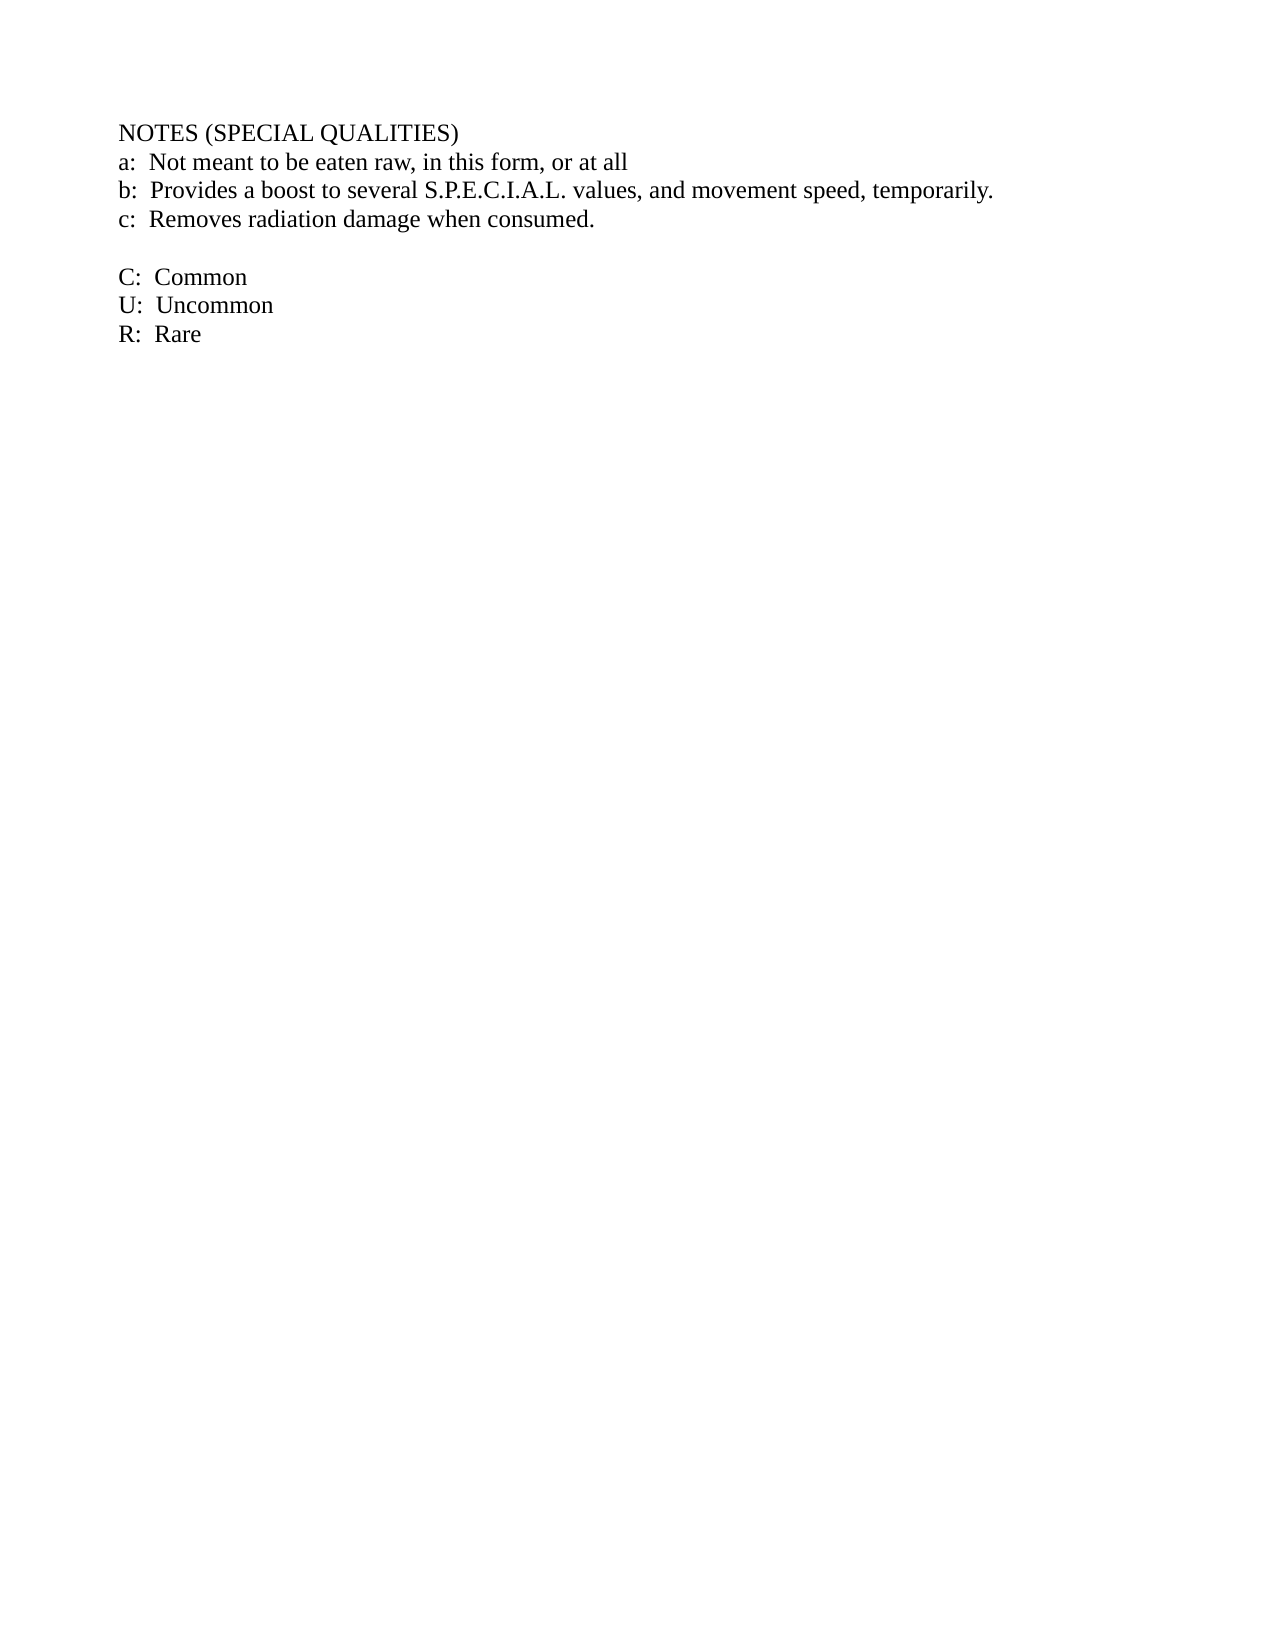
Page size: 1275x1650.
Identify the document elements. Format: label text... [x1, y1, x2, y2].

text c: Removes radiation damage when consumed. [118, 204, 1157, 233]
text a: Not meant to be eaten raw, in this form, or at all [118, 147, 1157, 176]
text b: Provides a boost to several S.P.E.C.I.A.L. values, and movement speed, temporarily. [118, 176, 1157, 204]
text U: Uncommon [118, 291, 1157, 319]
text NOTES (SPECIAL QUALITIES) [118, 118, 1157, 147]
text C: Common [118, 262, 1157, 291]
text R: Rare [118, 319, 1157, 348]
